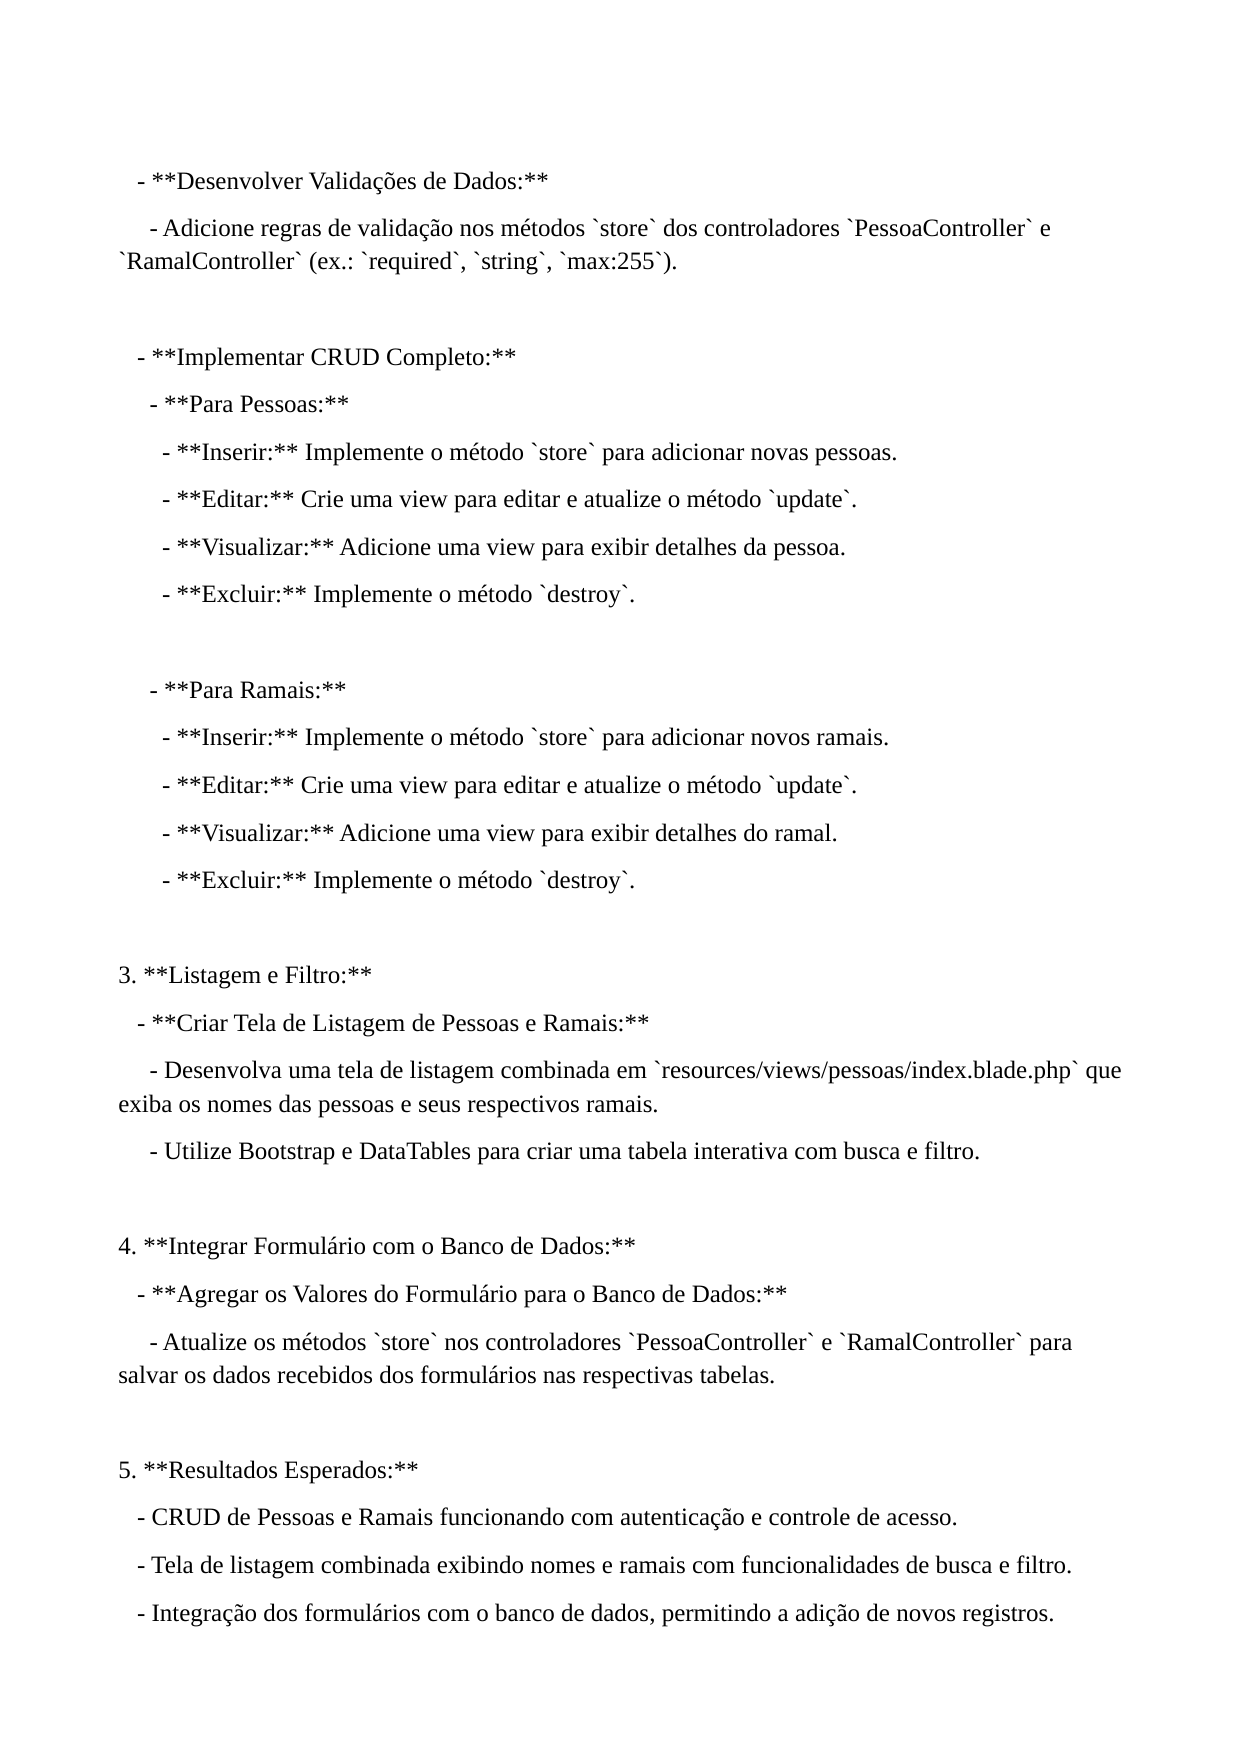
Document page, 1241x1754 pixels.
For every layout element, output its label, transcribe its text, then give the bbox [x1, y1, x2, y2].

text - Adicione regras de validação nos métodos `store` dos controladores `PessoaController` e `RamalController` (ex.: `required`, `string`, `max:255`). [118, 213, 1122, 275]
text - **Implementar CRUD Completo:** [118, 342, 1122, 370]
text - **Inserir:** Implemente o método `store` para adicionar novas pessoas. [118, 437, 1122, 466]
text - Atualize os métodos `store` nos controladores `PessoaController` e `RamalController` para salvar os dados recebidos dos formulários nas respectivas tabelas. [118, 1327, 1122, 1388]
text - **Visualizar:** Adicione uma view para exibir detalhes do ramal. [118, 818, 1122, 846]
text 3. **Listagem e Filtro:** [118, 960, 1122, 989]
text 5. **Resultados Esperados:** [118, 1455, 1122, 1484]
text - **Excluir:** Implemente o método `destroy`. [118, 865, 1122, 894]
text - **Excluir:** Implemente o método `destroy`. [118, 579, 1122, 608]
text - CRUD de Pessoas e Ramais funcionando com autenticação e controle de acesso. [118, 1502, 1122, 1531]
text - **Editar:** Crie uma view para editar e atualize o método `update`. [118, 770, 1122, 799]
text - Integração dos formulários com o banco de dados, permitindo a adição de novos registros. [118, 1598, 1122, 1626]
text - **Agregar os Valores do Formulário para o Banco de Dados:** [118, 1279, 1122, 1308]
text - **Criar Tela de Listagem de Pessoas e Ramais:** [118, 1008, 1122, 1037]
text - Desenvolva uma tela de listagem combinada em `resources/views/pessoas/index.blade.php` que exiba os nomes das pessoas e seus respectivos ramais. [118, 1056, 1122, 1117]
text - **Para Pessoas:** [118, 389, 1122, 418]
text - **Inserir:** Implemente o método `store` para adicionar novos ramais. [118, 722, 1122, 751]
text - **Para Ramais:** [118, 675, 1122, 703]
text - **Editar:** Crie uma view para editar e atualize o método `update`. [118, 484, 1122, 513]
text - Tela de listagem combinada exibindo nomes e ramais com funcionalidades de busca e filtro. [118, 1550, 1122, 1579]
text 4. **Integrar Formulário com o Banco de Dados:** [118, 1231, 1122, 1260]
text - **Visualizar:** Adicione uma view para exibir detalhes da pessoa. [118, 532, 1122, 561]
text - Utilize Bootstrap e DataTables para criar uma tabela interativa com busca e filtro. [118, 1136, 1122, 1165]
text - **Desenvolver Validações de Dados:** [118, 166, 1122, 194]
